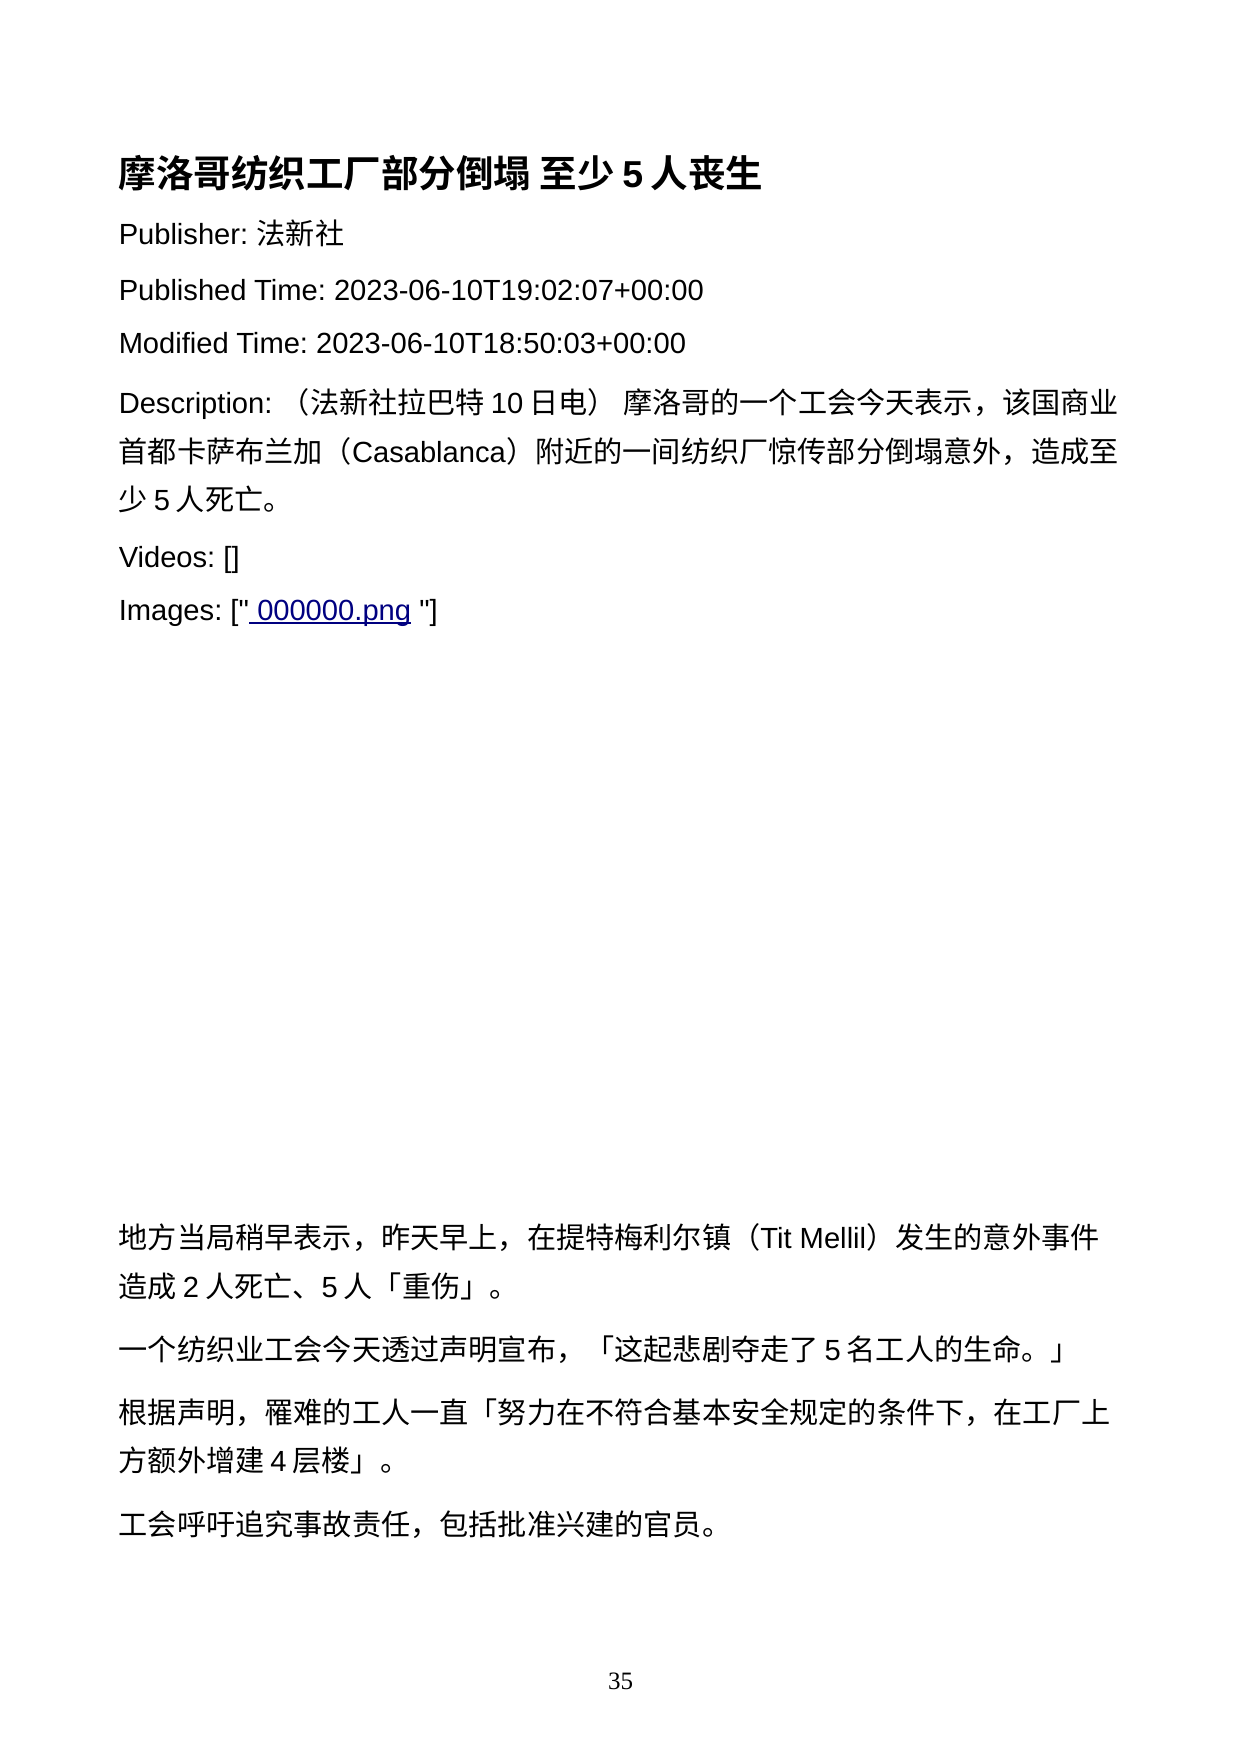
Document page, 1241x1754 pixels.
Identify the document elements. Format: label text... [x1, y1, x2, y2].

subtitle 摩洛哥纺织工厂部分倒塌 至少5人丧生 [118, 143, 1122, 198]
text 根据声明，罹难的工人一直「努力在不符合基本安全规定的条件下，在工厂上方额外增建4层楼」。 [118, 1389, 1122, 1480]
text Images: [" 000000.png "] [118, 593, 1122, 627]
text Publisher: 法新社 [118, 210, 1122, 253]
text 工会呼吁追究事故责任，包括批准兴建的官员。 [118, 1501, 1122, 1543]
text 一个纺织业工会今天透过声明宣布，「这起悲剧夺走了5名工人的生命。」 [118, 1326, 1122, 1368]
text Description: （法新社拉巴特10日电） 摩洛哥的一个工会今天表示，该国商业首都卡萨布兰加（Casablanca）附近的一间纺织厂惊传部分倒塌意外，造成至少5人死亡。 [118, 380, 1122, 519]
text Modified Time: 2023-06-10T18:50:03+00:00 [118, 327, 1122, 360]
text Videos: [] [118, 540, 1122, 573]
text Published Time: 2023-06-10T19:02:07+00:00 [118, 273, 1122, 307]
text 地方当局稍早表示，昨天早上，在提特梅利尔镇（Tit Mellil）发生的意外事件造成2人死亡、5人「重伤」。 [118, 1214, 1122, 1305]
